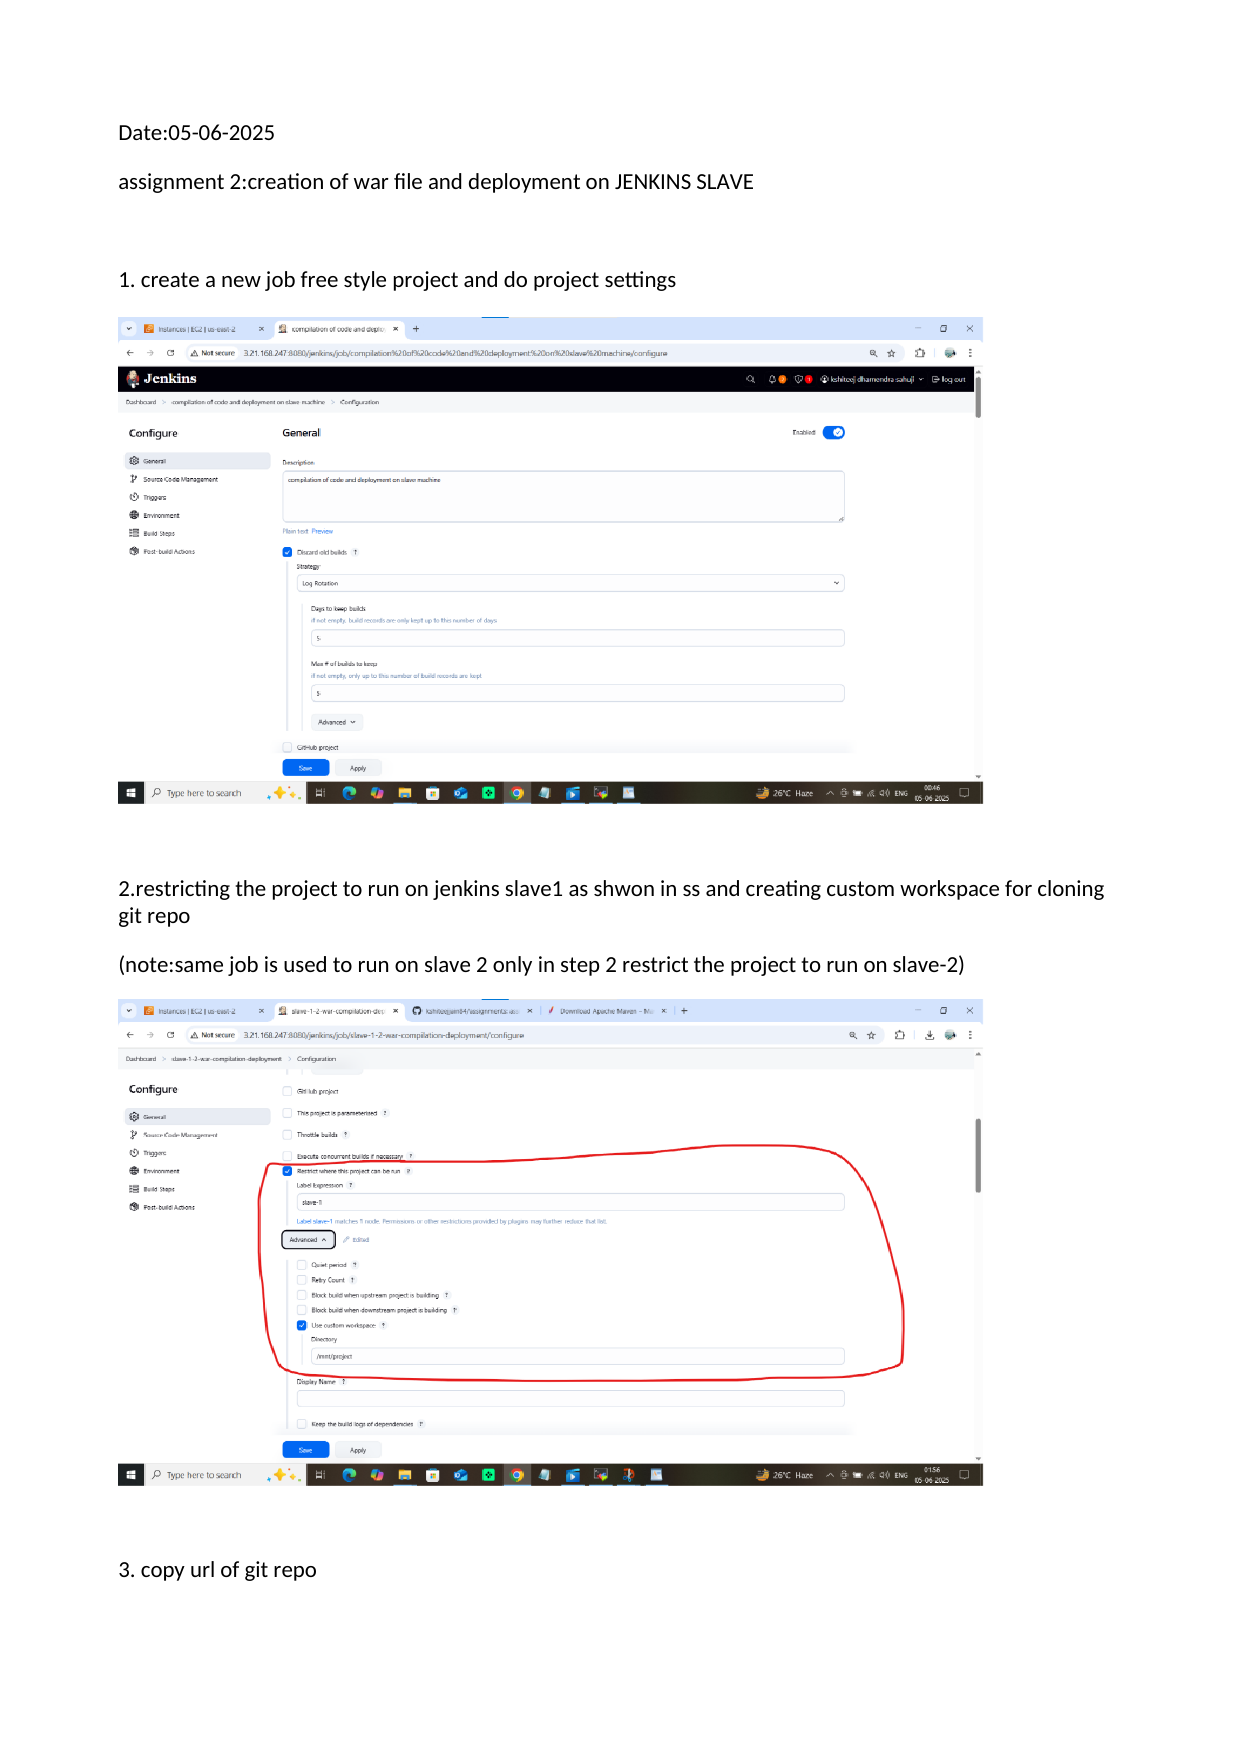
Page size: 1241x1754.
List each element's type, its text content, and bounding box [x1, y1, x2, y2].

text 1. create a new job free style project and do project settings [118, 265, 1122, 293]
text Date:05-06-2025 [118, 118, 1122, 146]
text assignment 2:creation of war file and deployment on JENKINS SLAVE [118, 167, 1122, 195]
text (note:same job is used to run on slave 2 only in step 2 restrict the project to run on slave-2) [118, 951, 1122, 978]
text 3. copy url of git repo [118, 1555, 1122, 1583]
text 2.restricting the project to run on jenkins slave1 as shwon in ss and creating custom workspace for cloning git repo [118, 874, 1122, 930]
